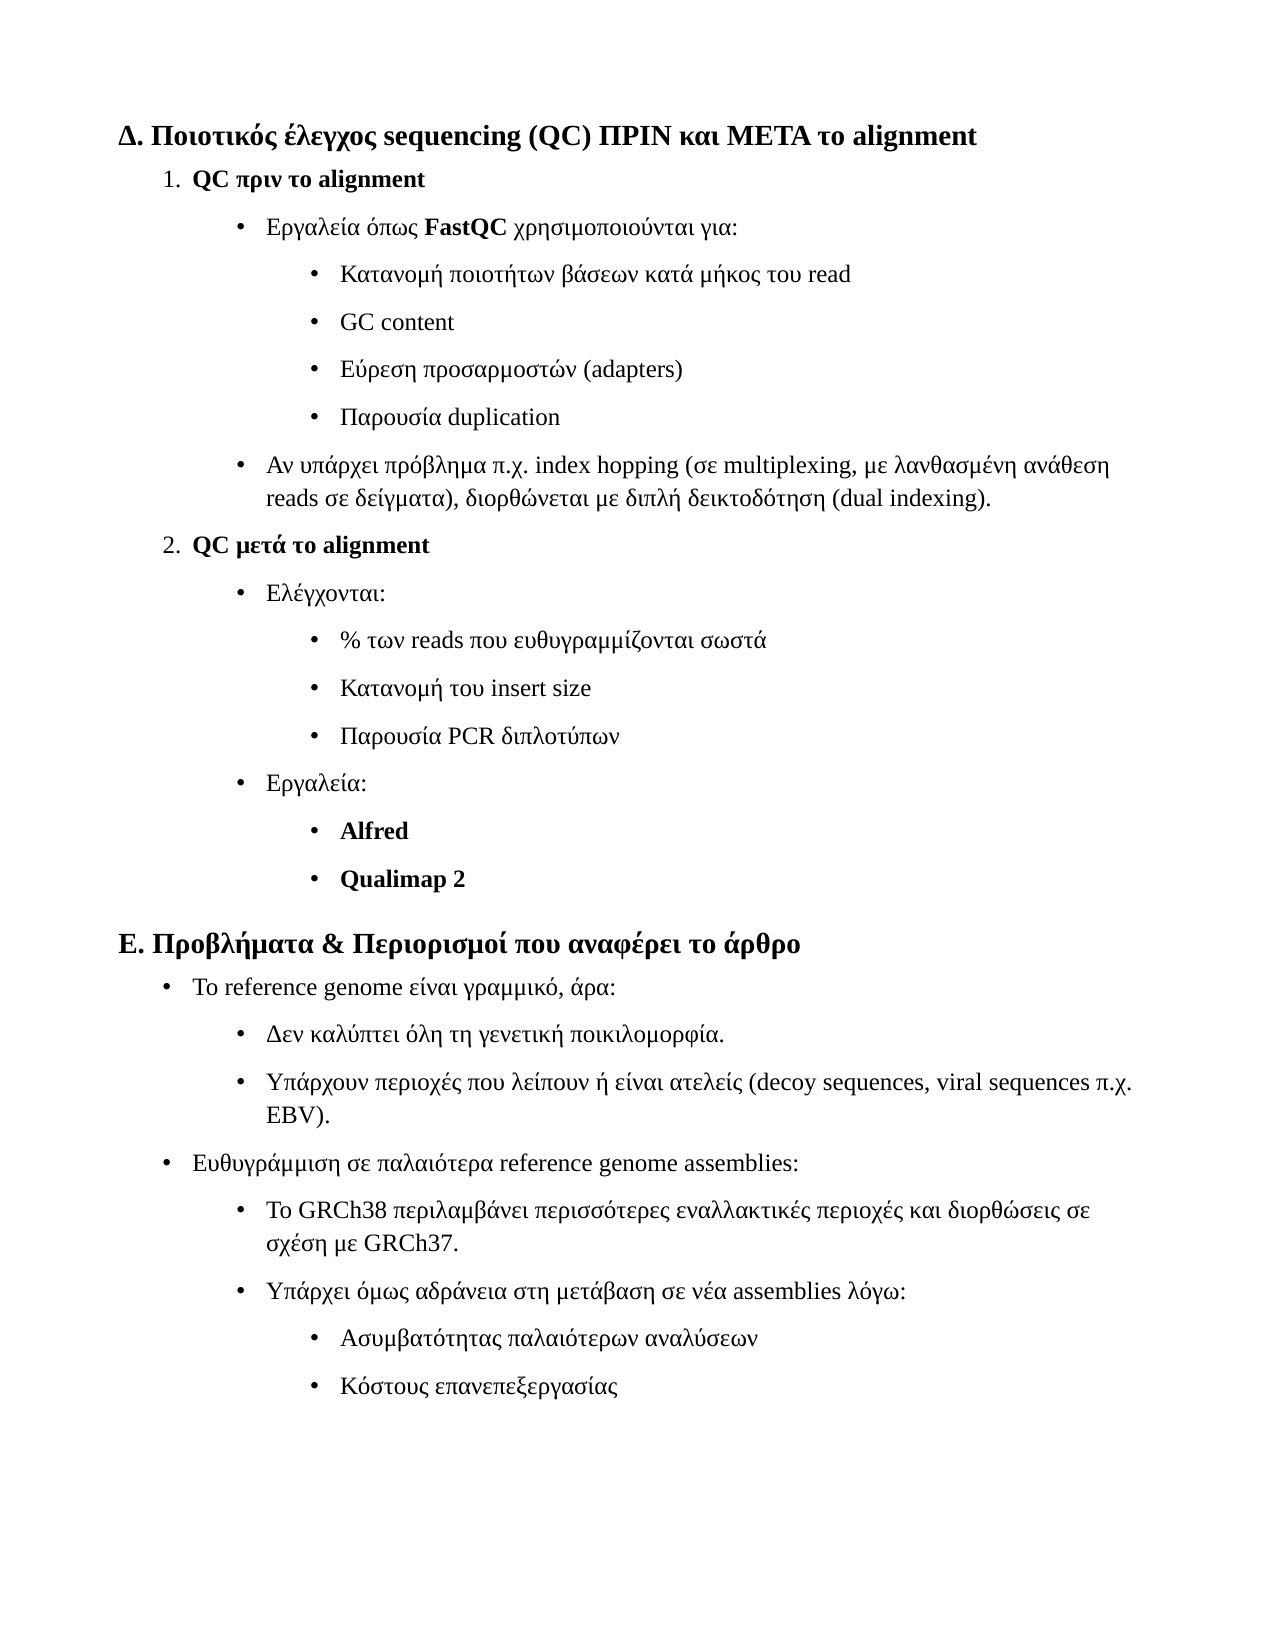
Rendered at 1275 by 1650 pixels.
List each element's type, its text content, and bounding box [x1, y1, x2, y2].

list Το GRCh38 περιλαμβάνει περισσότερες εναλλακτικές περιοχές και διορθώσεις σε σχέση με GRCh37. [236, 1195, 1157, 1257]
subtitle Δ. Ποιοτικός έλεγχος sequencing (QC) ΠΡΙΝ και ΜΕΤΑ το alignment [118, 118, 1157, 152]
list QC μετά το alignment [162, 530, 1157, 559]
list GC content [310, 307, 1157, 336]
list Ελέγχονται: [236, 578, 1157, 607]
list Κατανομή του insert size [310, 673, 1157, 702]
list Αν υπάρχει πρόβλημα π.χ. index hopping (σε multiplexing, με λανθασμένη ανάθεση reads σε δείγματα), διορθώνεται με διπλή δεικτοδότηση (dual indexing). [236, 450, 1157, 512]
list Υπάρχουν περιοχές που λείπουν ή είναι ατελείς (decoy sequences, viral sequences π.χ. EBV). [236, 1067, 1157, 1129]
list Κόστους επανεπεξεργασίας [310, 1371, 1157, 1400]
list Παρουσία duplication [310, 402, 1157, 431]
subtitle Ε. Προβλήματα & Περιορισμοί που αναφέρει το άρθρο [118, 926, 1157, 959]
list Κατανομή ποιοτήτων βάσεων κατά μήκος του read [310, 259, 1157, 288]
list Υπάρχει όμως αδράνεια στη μετάβαση σε νέα assemblies λόγω: [236, 1276, 1157, 1305]
list Ευθυγράμμιση σε παλαιότερα reference genome assemblies: [162, 1148, 1157, 1176]
list Alfred [310, 816, 1157, 845]
list Εύρεση προσαρμοστών (adapters) [310, 354, 1157, 383]
list Εργαλεία: [236, 768, 1157, 797]
list Το reference genome είναι γραμμικό, άρα: [162, 972, 1157, 1001]
list % των reads που ευθυγραμμίζονται σωστά [310, 626, 1157, 654]
list Ασυμβατότητας παλαιότερων αναλύσεων [310, 1323, 1157, 1352]
list Δεν καλύπτει όλη τη γενετική ποικιλομορφία. [236, 1019, 1157, 1048]
list Παρουσία PCR διπλοτύπων [310, 721, 1157, 749]
list QC πριν το alignment [162, 164, 1157, 193]
list Εργαλεία όπως FastQC χρησιμοποιούνται για: [236, 212, 1157, 241]
list Qualimap 2 [310, 864, 1157, 892]
